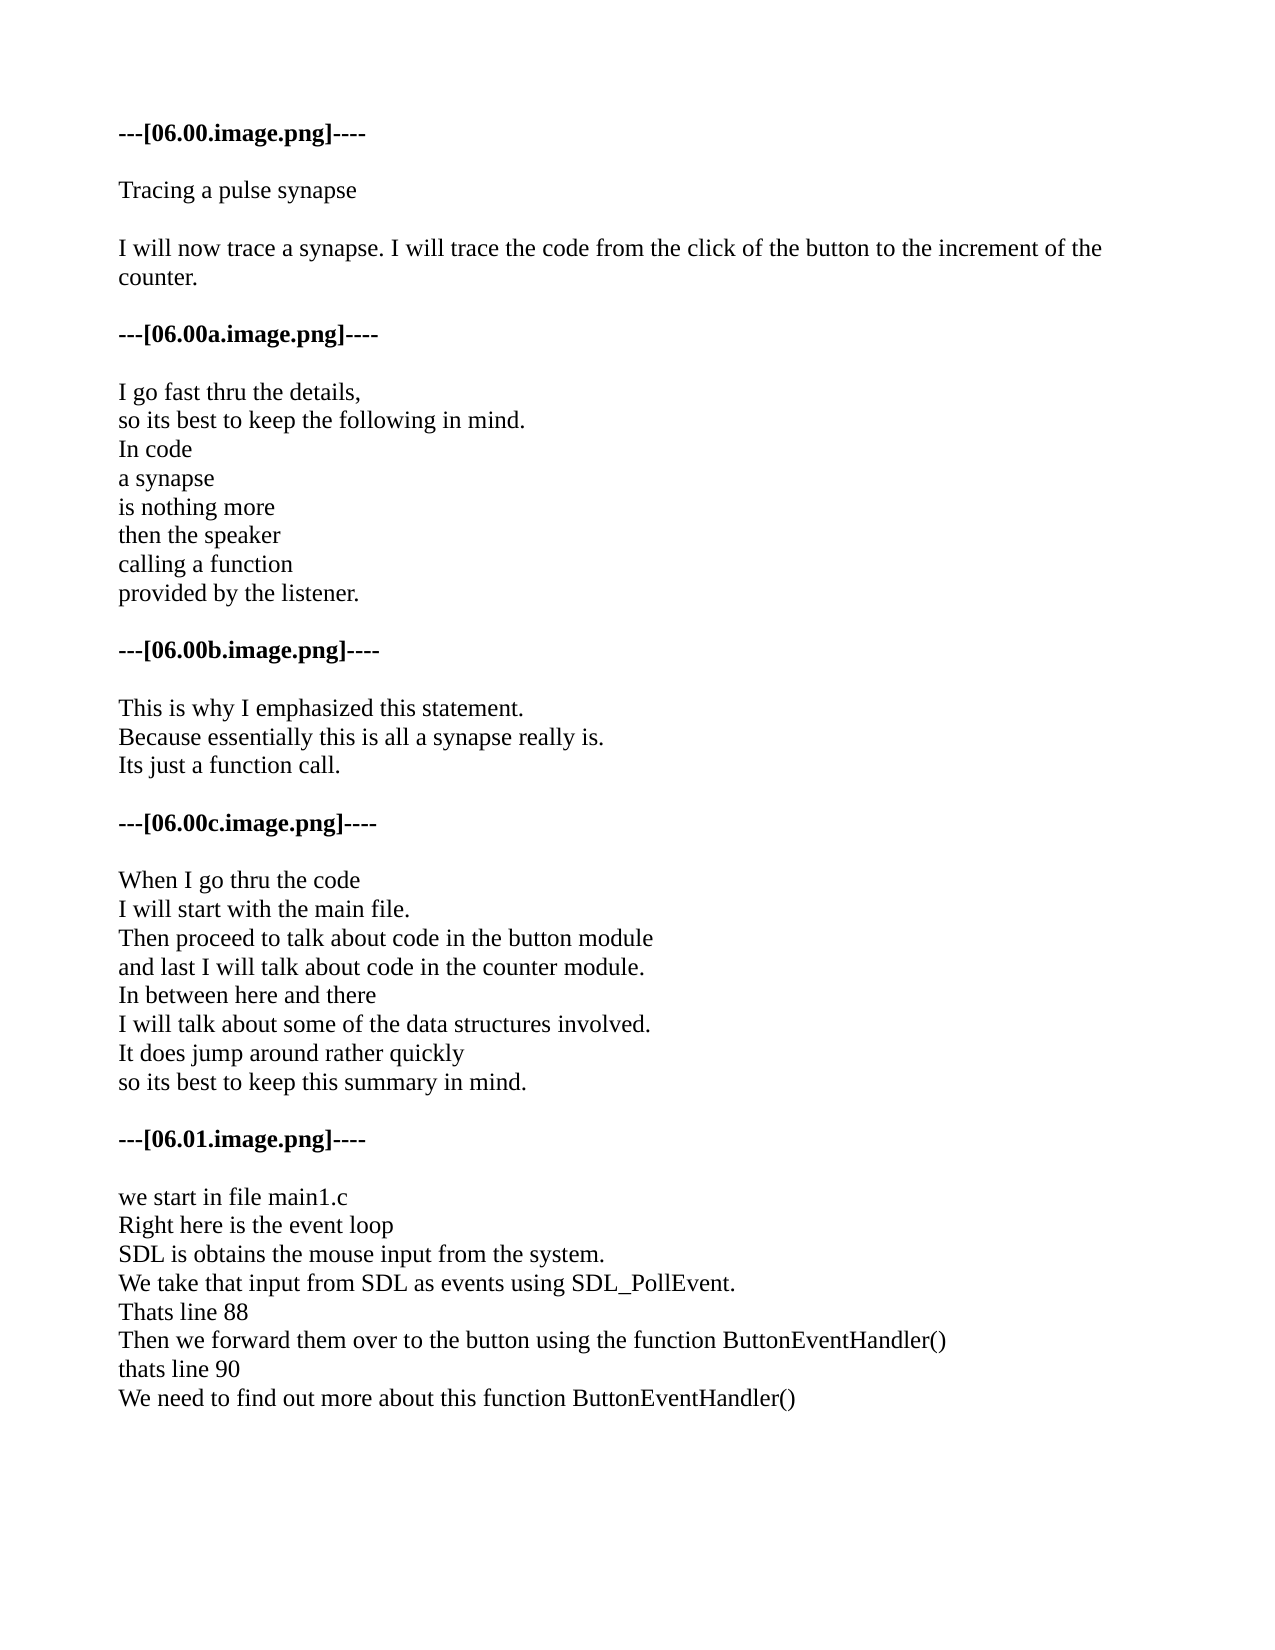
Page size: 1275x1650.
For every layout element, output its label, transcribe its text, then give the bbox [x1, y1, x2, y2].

text Because essentially this is all a synapse really is. [118, 722, 1157, 751]
text Thats line 88 [118, 1297, 1157, 1326]
text This is why I emphasized this statement. [118, 693, 1157, 722]
text we start in file main1.c [118, 1182, 1157, 1211]
text Right here is the event loop [118, 1211, 1157, 1239]
text In between here and there [118, 981, 1157, 1009]
text Then we forward them over to the button using the function ButtonEventHandler() [118, 1326, 1157, 1354]
text so its best to keep the following in mind. [118, 406, 1157, 434]
text ---[06.01.image.png]---- [118, 1124, 1157, 1153]
text It does jump around rather quickly [118, 1038, 1157, 1067]
text so its best to keep this summary in mind. [118, 1067, 1157, 1096]
text thats line 90 [118, 1354, 1157, 1383]
text ---[06.00.image.png]---- [118, 118, 1157, 147]
text Its just a function call. [118, 751, 1157, 779]
text calling a function [118, 549, 1157, 578]
text ---[06.00a.image.png]---- [118, 319, 1157, 348]
text ---[06.00b.image.png]---- [118, 636, 1157, 664]
text I will talk about some of the data structures involved. [118, 1009, 1157, 1038]
text In code [118, 434, 1157, 463]
text then the speaker [118, 521, 1157, 549]
text and last I will talk about code in the counter module. [118, 952, 1157, 981]
text a synapse [118, 463, 1157, 492]
text provided by the listener. [118, 578, 1157, 607]
text Tracing a pulse synapse [118, 176, 1157, 204]
text When I go thru the code [118, 866, 1157, 894]
text I will start with the main file. [118, 894, 1157, 923]
text We need to find out more about this function ButtonEventHandler() [118, 1383, 1157, 1412]
text ---[06.00c.image.png]---- [118, 808, 1157, 837]
text We take that input from SDL as events using SDL_PollEvent. [118, 1268, 1157, 1297]
text I go fast thru the details, [118, 377, 1157, 406]
text is nothing more [118, 492, 1157, 521]
text Then proceed to talk about code in the button module [118, 923, 1157, 952]
text SDL is obtains the mouse input from the system. [118, 1239, 1157, 1268]
text I will now trace a synapse. I will trace the code from the click of the button to the increment of the counter. [118, 233, 1157, 291]
